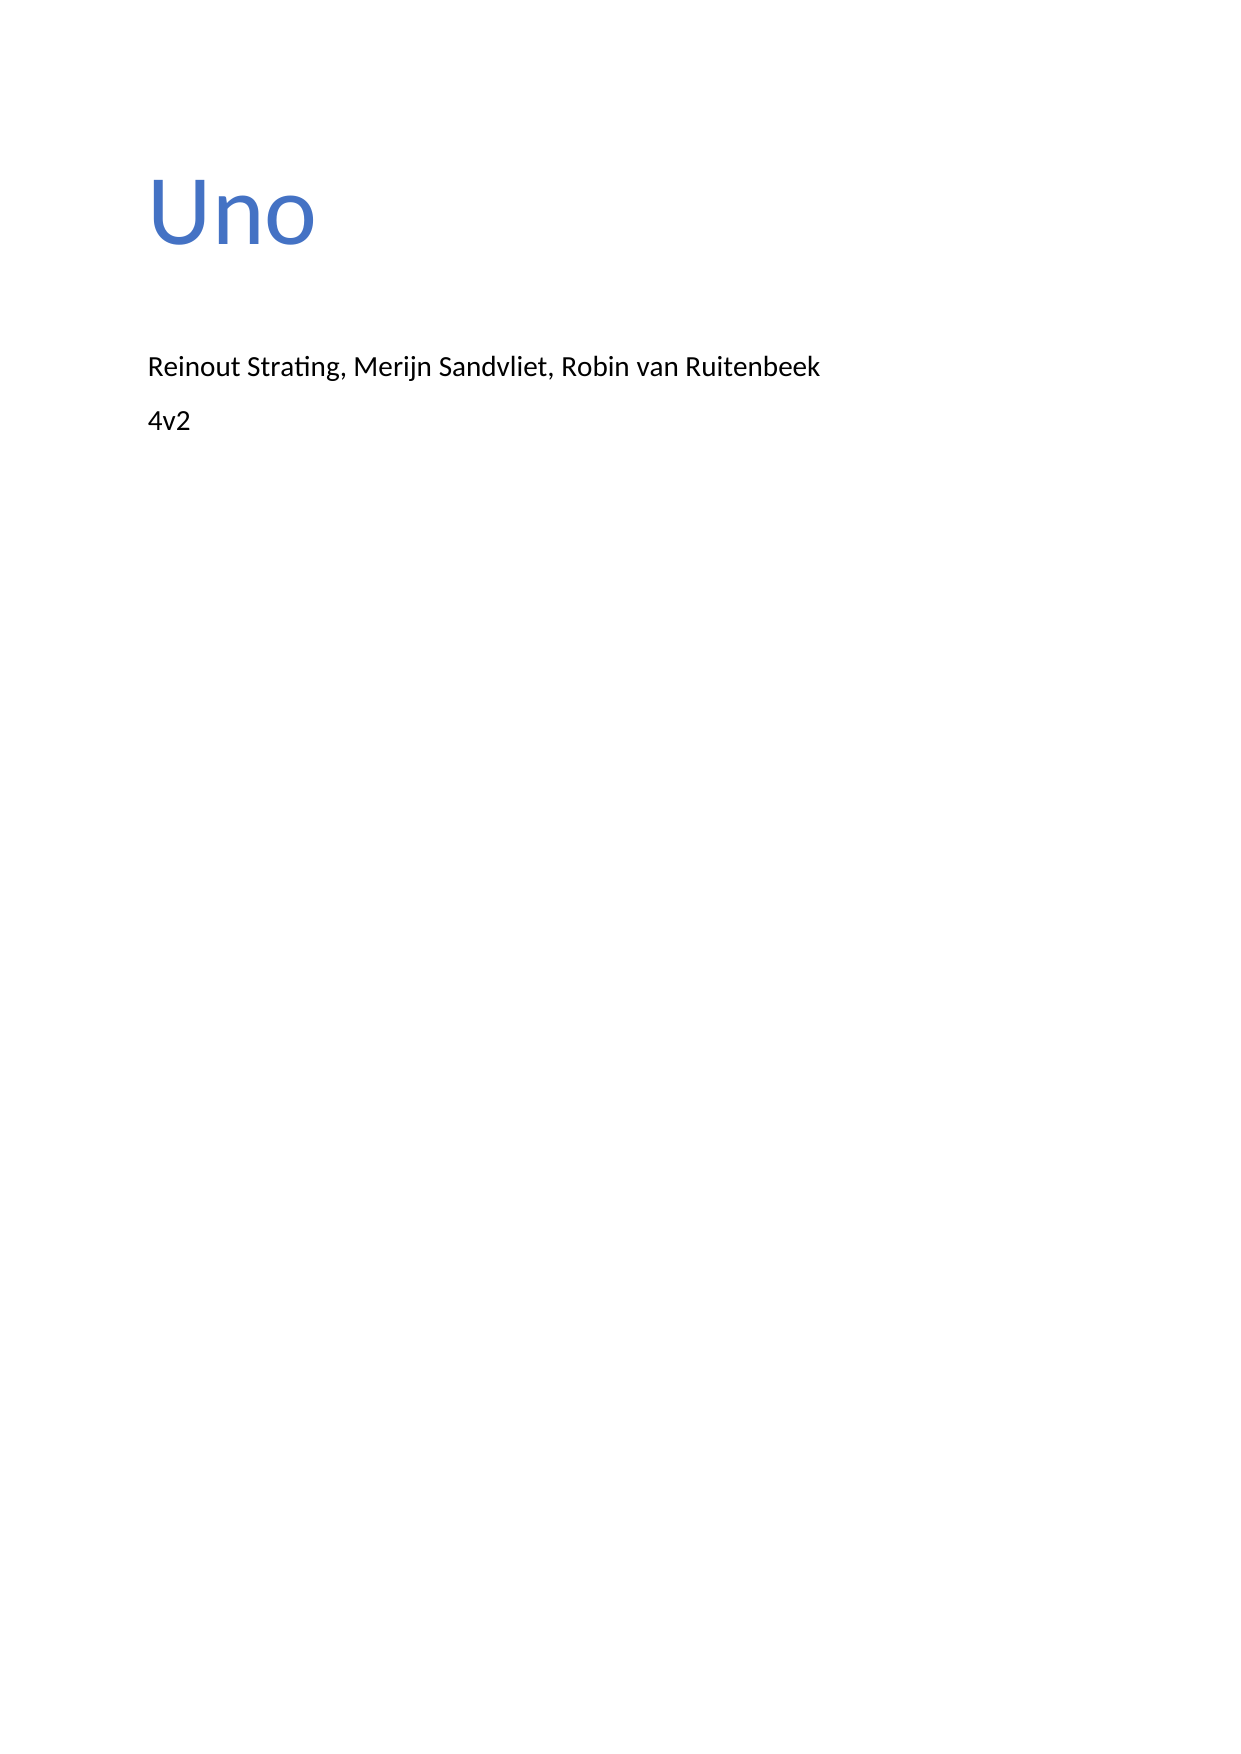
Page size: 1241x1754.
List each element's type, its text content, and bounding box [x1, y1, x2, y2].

text Uno [148, 148, 1092, 270]
text Reinout Strating, Merijn Sandvliet, Robin van Ruitenbeek [148, 348, 1092, 384]
text 4v2 [148, 402, 1092, 438]
